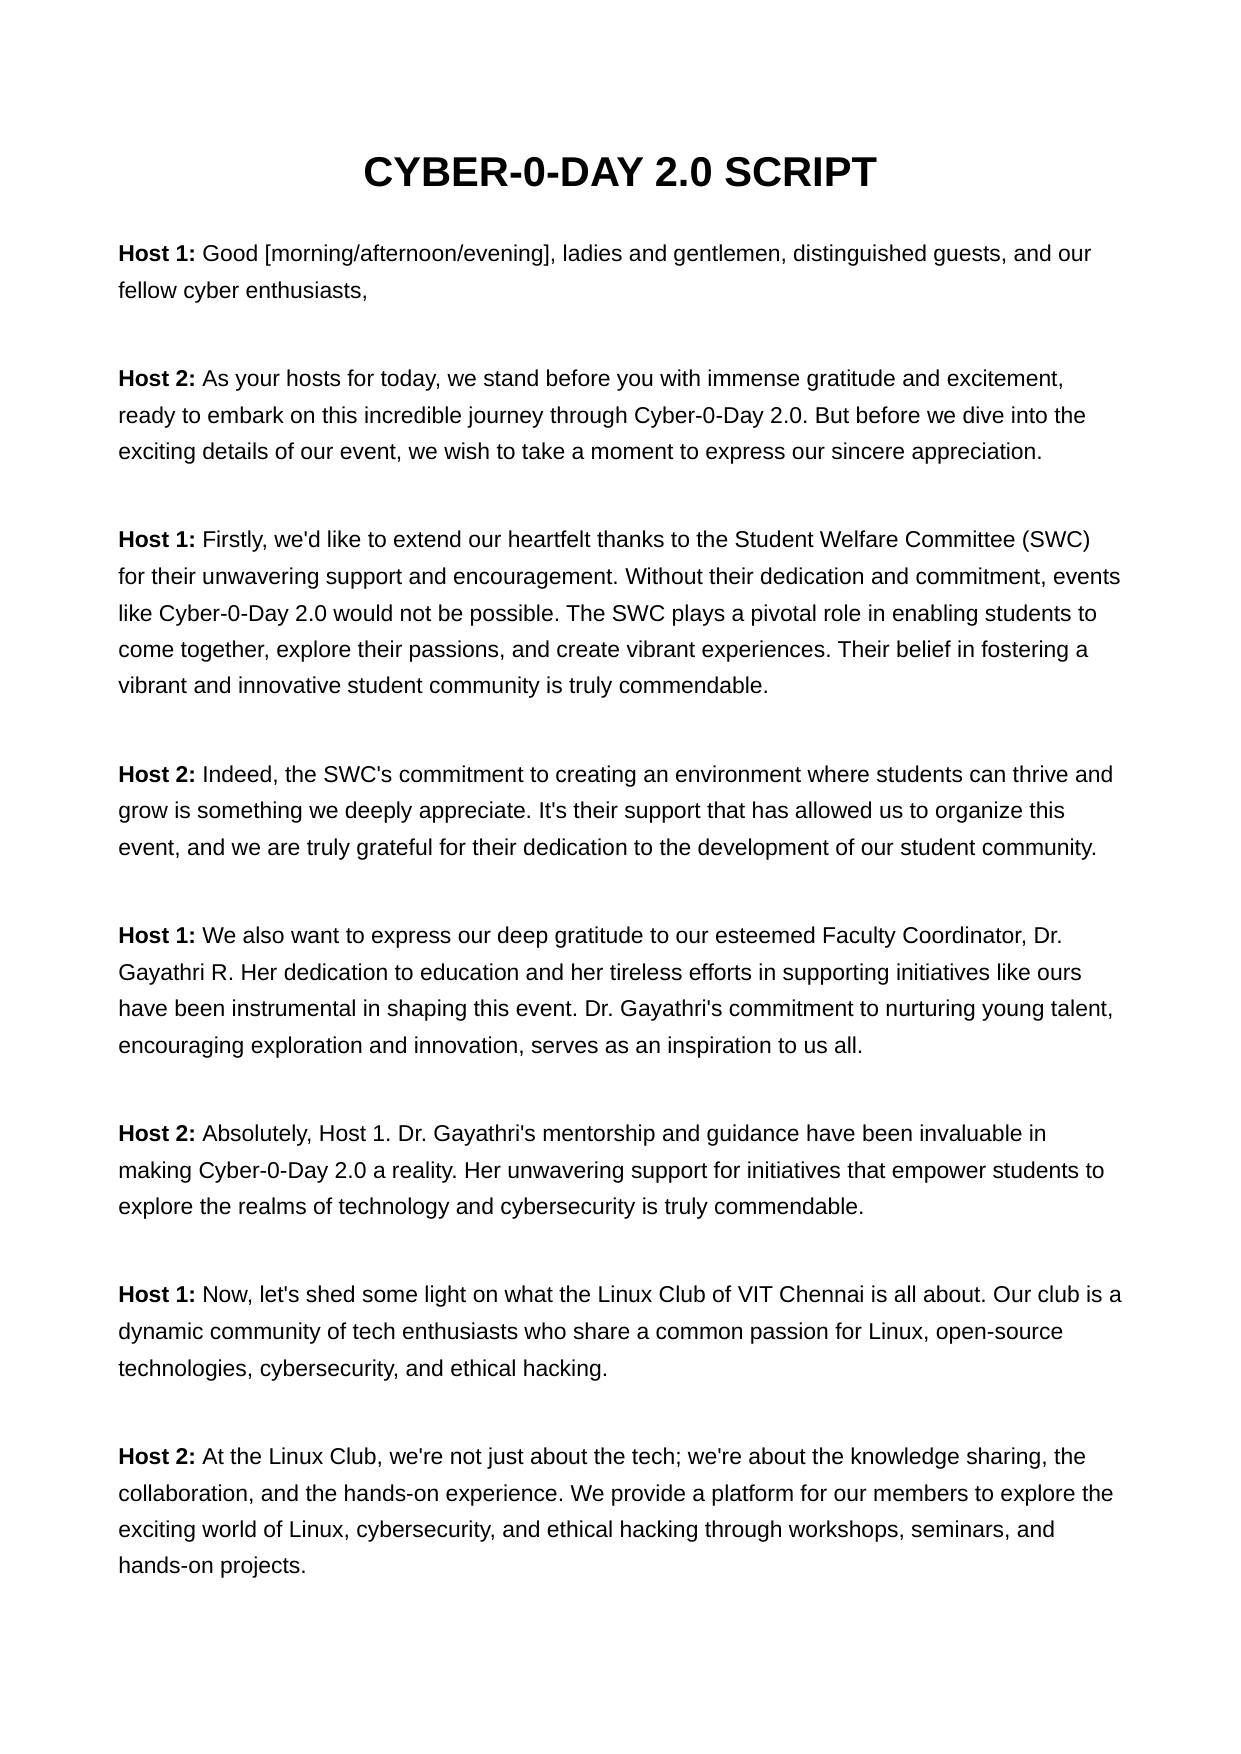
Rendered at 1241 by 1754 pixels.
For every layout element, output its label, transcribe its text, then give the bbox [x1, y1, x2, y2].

text Host 1: Good [morning/afternoon/evening], ladies and gentlemen, distinguished guests, and our fellow cyber enthusiasts, [118, 238, 1122, 303]
text Host 2: As your hosts for today, we stand before you with immense gratitude and excitement, ready to embark on this incredible journey through Cyber-0-Day 2.0. But before we dive into the exciting details of our event, we wish to take a moment to express our sincere appreciation. [118, 363, 1122, 464]
text Host 1: We also want to express our deep gratitude to our esteemed Faculty Coordinator, Dr. Gayathri R. Her dedication to education and her tireless efforts in supporting initiatives like ours have been instrumental in shaping this event. Dr. Gayathri's commitment to nurturing young talent, encouraging exploration and innovation, serves as an inspiration to us all. [118, 920, 1122, 1058]
text CYBER-0-DAY 2.0 SCRIPT [118, 147, 1122, 195]
text Host 2: Absolutely, Host 1. Dr. Gayathri's mentorship and guidance have been invaluable in making Cyber-0-Day 2.0 a reality. Her unwavering support for initiatives that empower students to explore the realms of technology and cybersecurity is truly commendable. [118, 1118, 1122, 1219]
text Host 2: Indeed, the SWC's commitment to creating an environment where students can thrive and grow is something we deeply appreciate. It's their support that has allowed us to organize this event, and we are truly grateful for their dedication to the development of our student community. [118, 759, 1122, 860]
text Host 1: Now, let's shed some light on what the Linux Club of VIT Chennai is all about. Our club is a dynamic community of tech enthusiasts who share a common passion for Linux, open-source technologies, cybersecurity, and ethical hacking. [118, 1279, 1122, 1381]
text Host 2: At the Linux Club, we're not just about the tech; we're about the knowledge sharing, the collaboration, and the hands-on experience. We provide a platform for our members to explore the exciting world of Linux, cybersecurity, and ethical hacking through workshops, seminars, and hands-on projects. [118, 1441, 1122, 1579]
text Host 1: Firstly, we'd like to extend our heartfelt thanks to the Student Welfare Committee (SWC) for their unwavering support and encouragement. Without their dedication and commitment, events like Cyber-0-Day 2.0 would not be possible. The SWC plays a pivotal role in enabling students to come together, explore their passions, and create vibrant experiences. Their belief in fostering a vibrant and innovative student community is truly commendable. [118, 524, 1122, 699]
